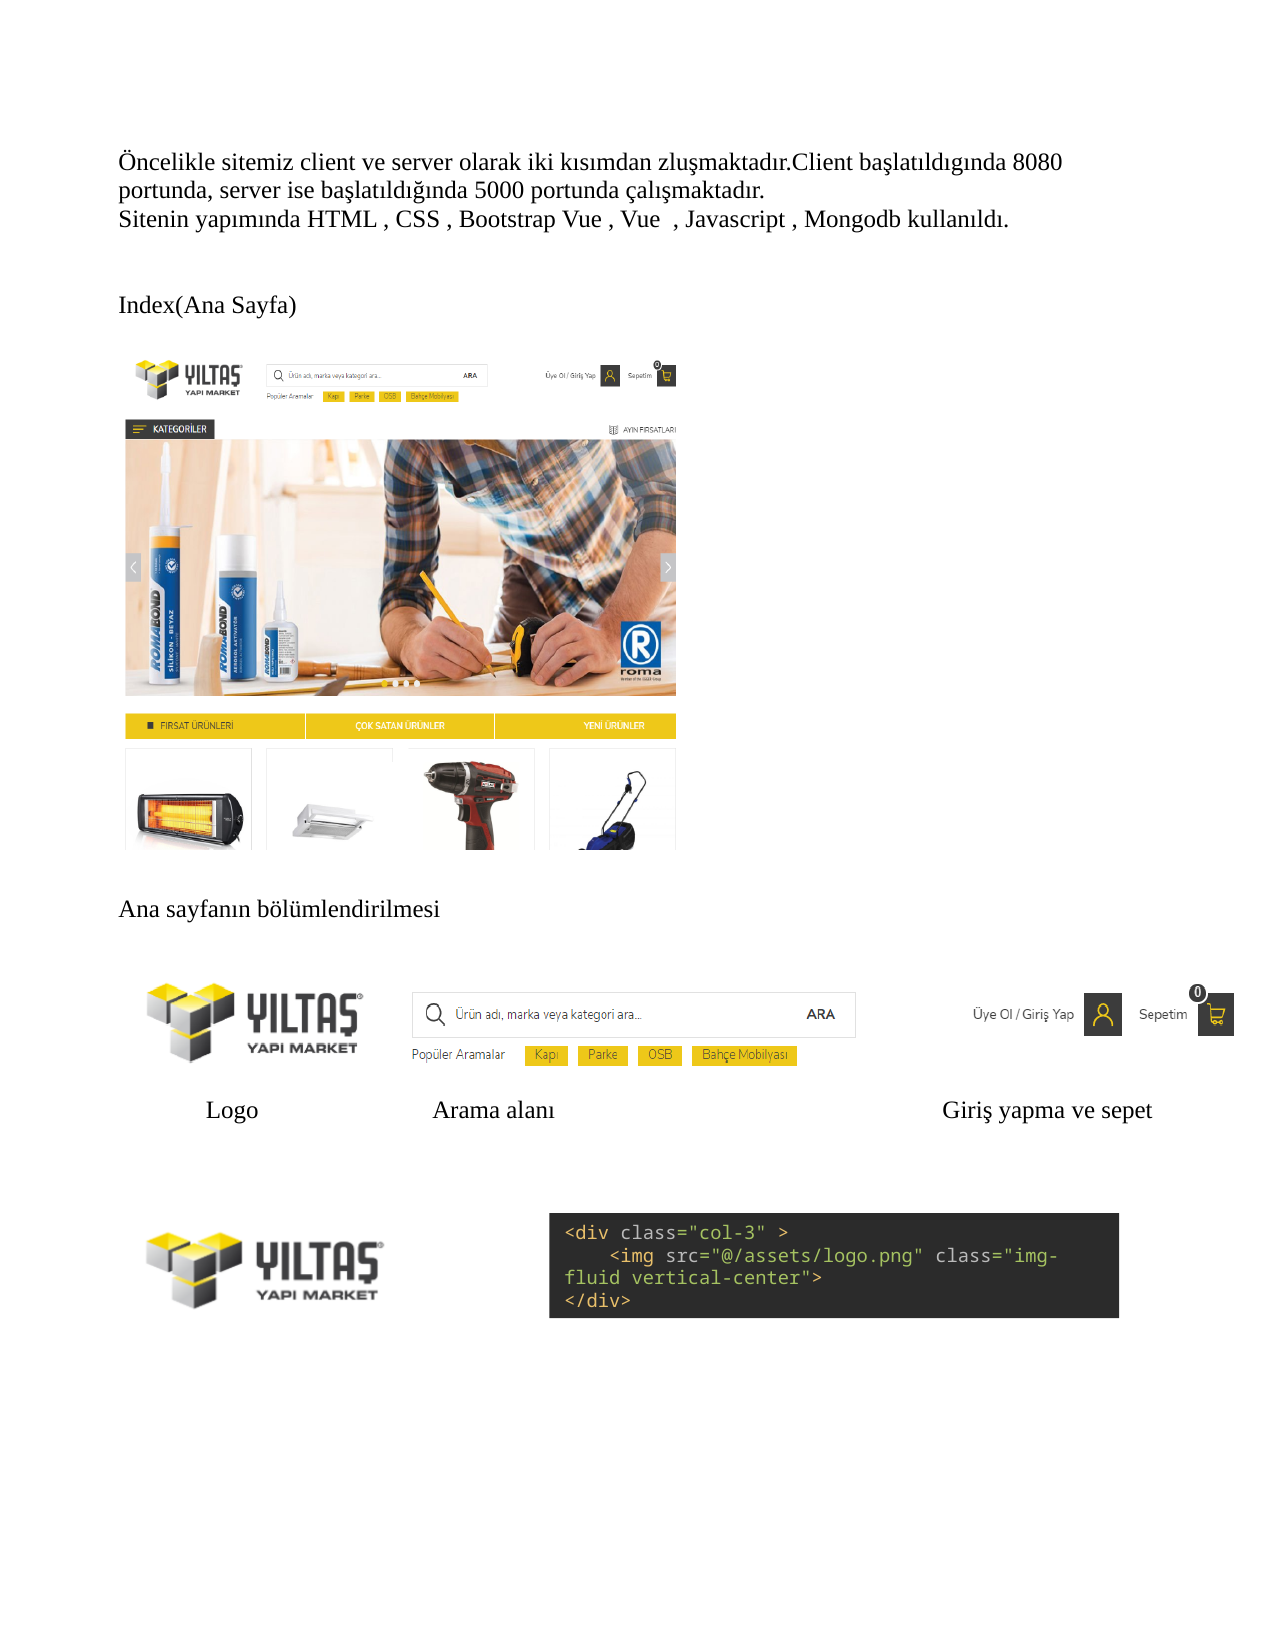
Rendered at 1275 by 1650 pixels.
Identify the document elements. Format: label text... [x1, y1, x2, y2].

text Sitenin yapımında HTML , CSS , Bootstrap Vue , Vue , Javascript , Mongodb kullanıldı. [118, 204, 1157, 233]
picture [118, 951, 1234, 1100]
text Index(Ana Sayfa) [118, 291, 1157, 319]
picture [118, 1210, 409, 1317]
picture [118, 348, 680, 850]
text Öncelikle sitemiz client ve server olarak iki kısımdan zluşmaktadır.Client başlatıldıgında 8080 portunda, server ise başlatıldığında 5000 portunda çalışmaktadır. [118, 147, 1157, 204]
text Logo Arama alanı Giriş yapma ve sepet [118, 1100, 1157, 1124]
text Ana sayfanın bölümlendirilmesi [118, 894, 1157, 923]
